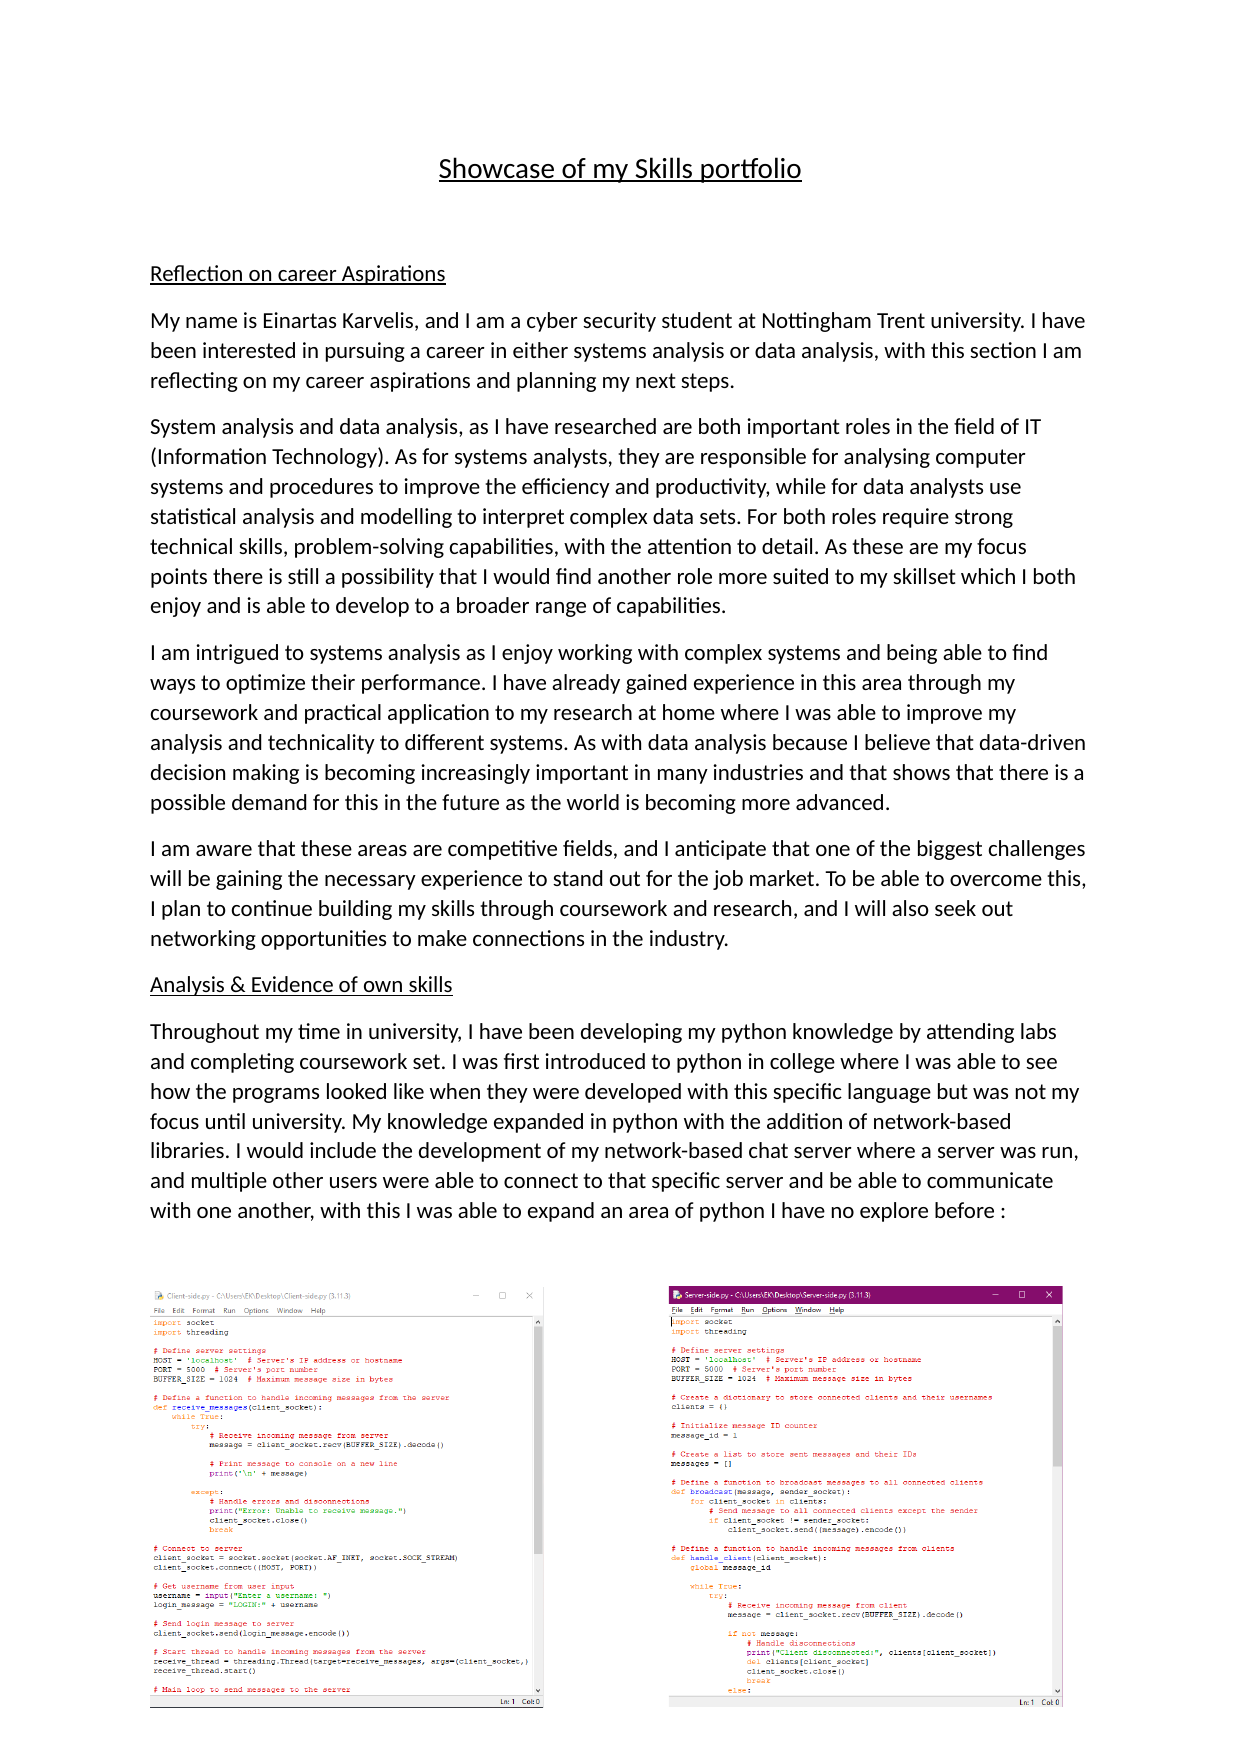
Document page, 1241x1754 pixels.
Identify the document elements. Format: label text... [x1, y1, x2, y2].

text Analysis & Evidence of own skills [150, 971, 1090, 998]
text System analysis and data analysis, as I have researched are both important roles in the field of IT (Information Technology). As for systems analysts, they are responsible for analysing computer systems and procedures to improve the efficiency and productivity, while for data analysts use statistical analysis and modelling to interpret complex data sets. For both roles require strong technical skills, problem-solving capabilities, with the attention to detail. As these are my focus points there is still a possibility that I would find another role more suited to my skillset which I both enjoy and is able to develop to a broader range of capabilities. [150, 412, 1090, 620]
text Showcase of my Skills portfolio [150, 150, 1090, 186]
text Throughout my time in university, I have been developing my python knowledge by attending labs and completing coursework set. I was first introduced to python in college where I was able to see how the programs looked like when they were developed with this specific language but was not my focus until university. My knowledge expanded in python with the addition of network-based libraries. I would include the development of my network-based chat server where a server was run, and multiple other users were able to connect to that specific server and be able to communicate with one another, with this I was able to expand an area of python I have no explore before : [150, 1017, 1090, 1224]
text I am intrigued to systems analysis as I enjoy working with complex systems and being able to find ways to optimize their performance. I have already gained experience in this area through my coursework and practical application to my research at home where I was able to improve my analysis and technicality to different systems. As with data analysis because I believe that data-driven decision making is becoming increasingly important in many industries and that shows that there is a possible demand for this in the future as the world is becoming more advanced. [150, 638, 1090, 816]
text I am aware that these areas are competitive fields, and I anticipate that one of the biggest challenges will be gaining the necessary experience to stand out for the job market. To be able to overcome this, I plan to continue building my skills through coursework and research, and I will also seek out networking opportunities to make connections in the industry. [150, 834, 1090, 952]
text Reflection on career Aspirations [150, 259, 1090, 287]
text My name is Einartas Karvelis, and I am a cyber security student at Nottingham Trent university. I have been interested in pursuing a career in either systems analysis or data analysis, with this section I am reflecting on my career aspirations and planning my next steps. [150, 306, 1090, 394]
